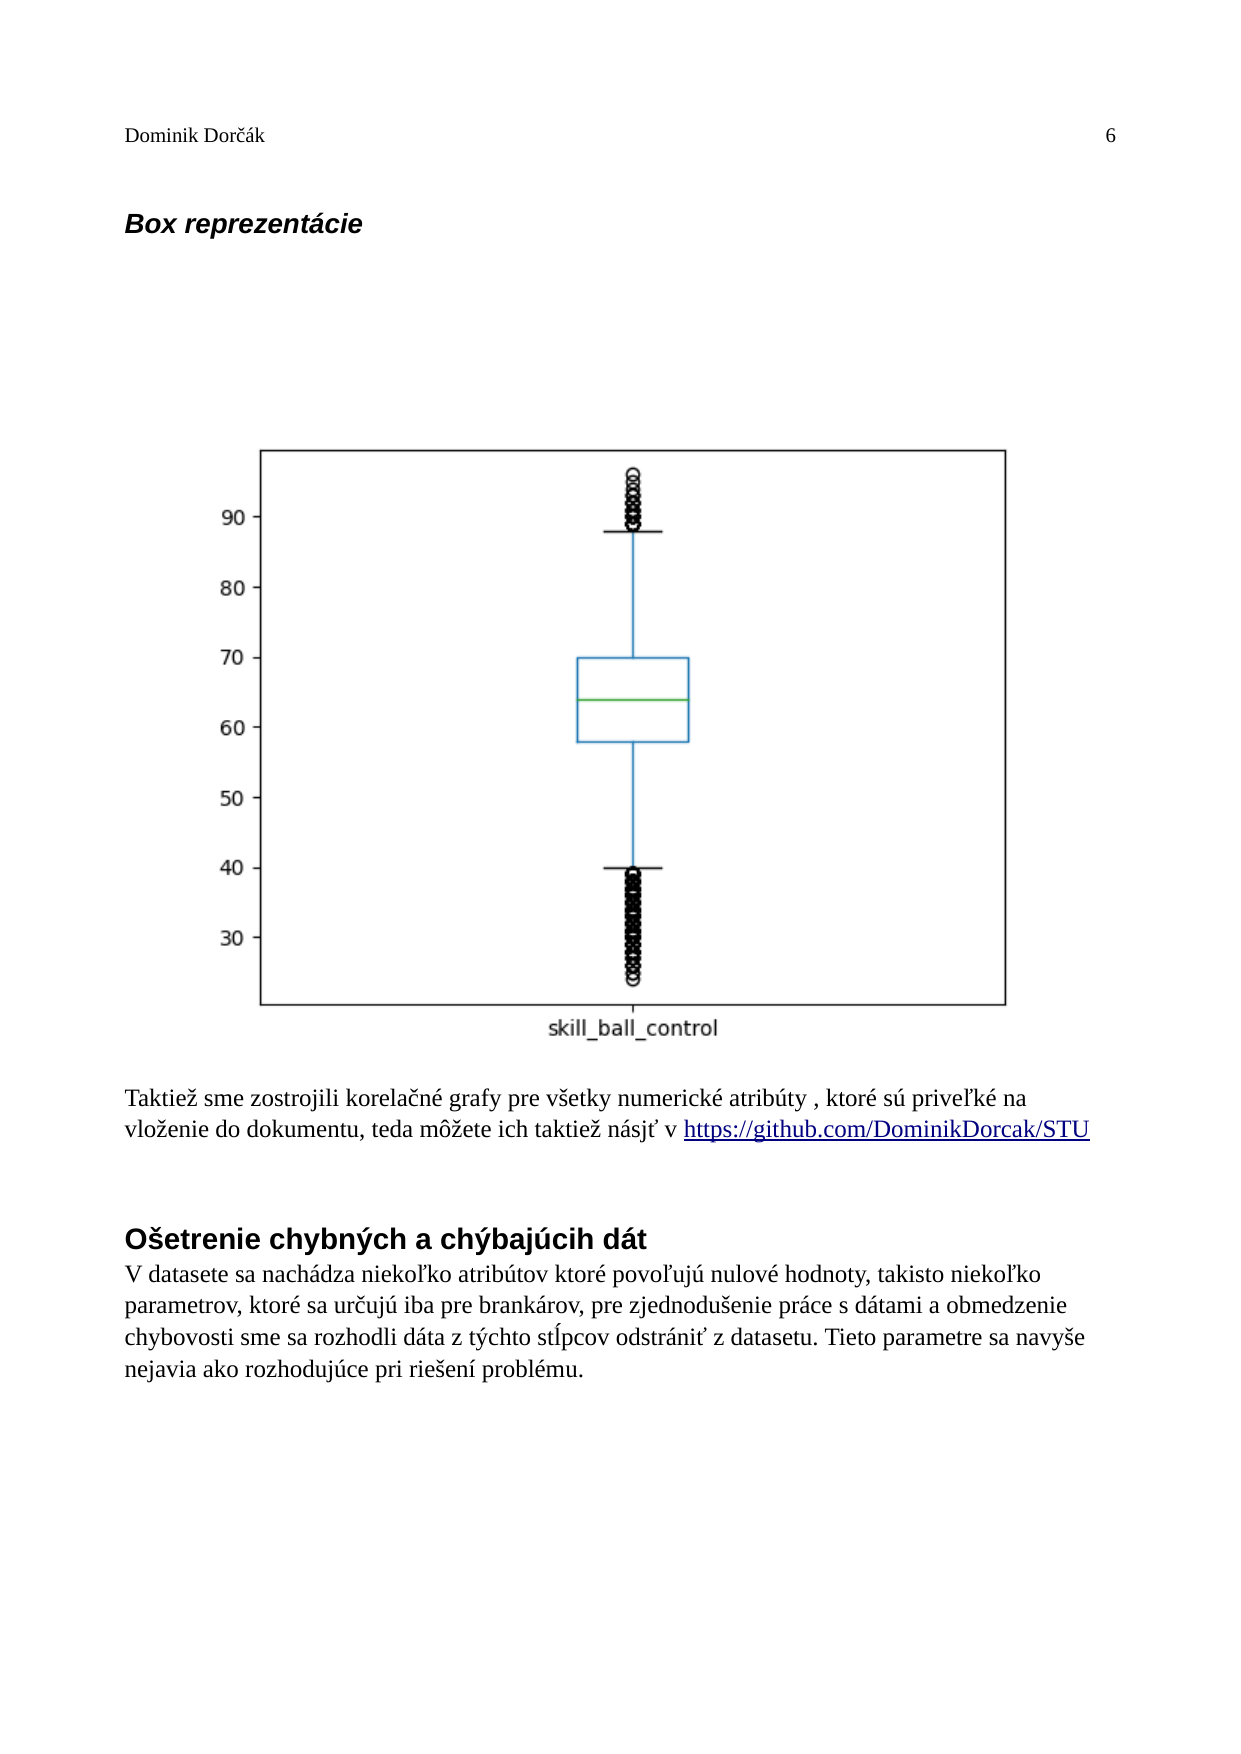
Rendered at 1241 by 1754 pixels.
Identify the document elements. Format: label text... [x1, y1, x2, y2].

subtitle Box reprezentácie [118, 202, 1122, 239]
text V datasete sa nachádza niekoľko atribútov ktoré povoľujú nulové hodnoty, takisto niekoľko parametrov, ktoré sa určujú iba pre brankárov, pre zjednodušenie práce s dátami a obmedzenie chybovosti sme sa rozhodli dáta z týchto stĺpcov odstrániť z datasetu. Tieto parametre sa navyše nejavia ako rozhodujúce pri riešení problému. [118, 1254, 1122, 1383]
text Taktiež sme zostrojili korelačné grafy pre všetky numerické atribúty , ktoré sú priveľké na vloženie do dokumentu, teda môžete ich taktiež násjť v https://github.com/DominikDorcak/STU [118, 422, 1122, 1143]
subtitle Ošetrenie chybných a chýbajúcih dát [118, 1217, 1122, 1254]
picture [140, 239, 1101, 1084]
